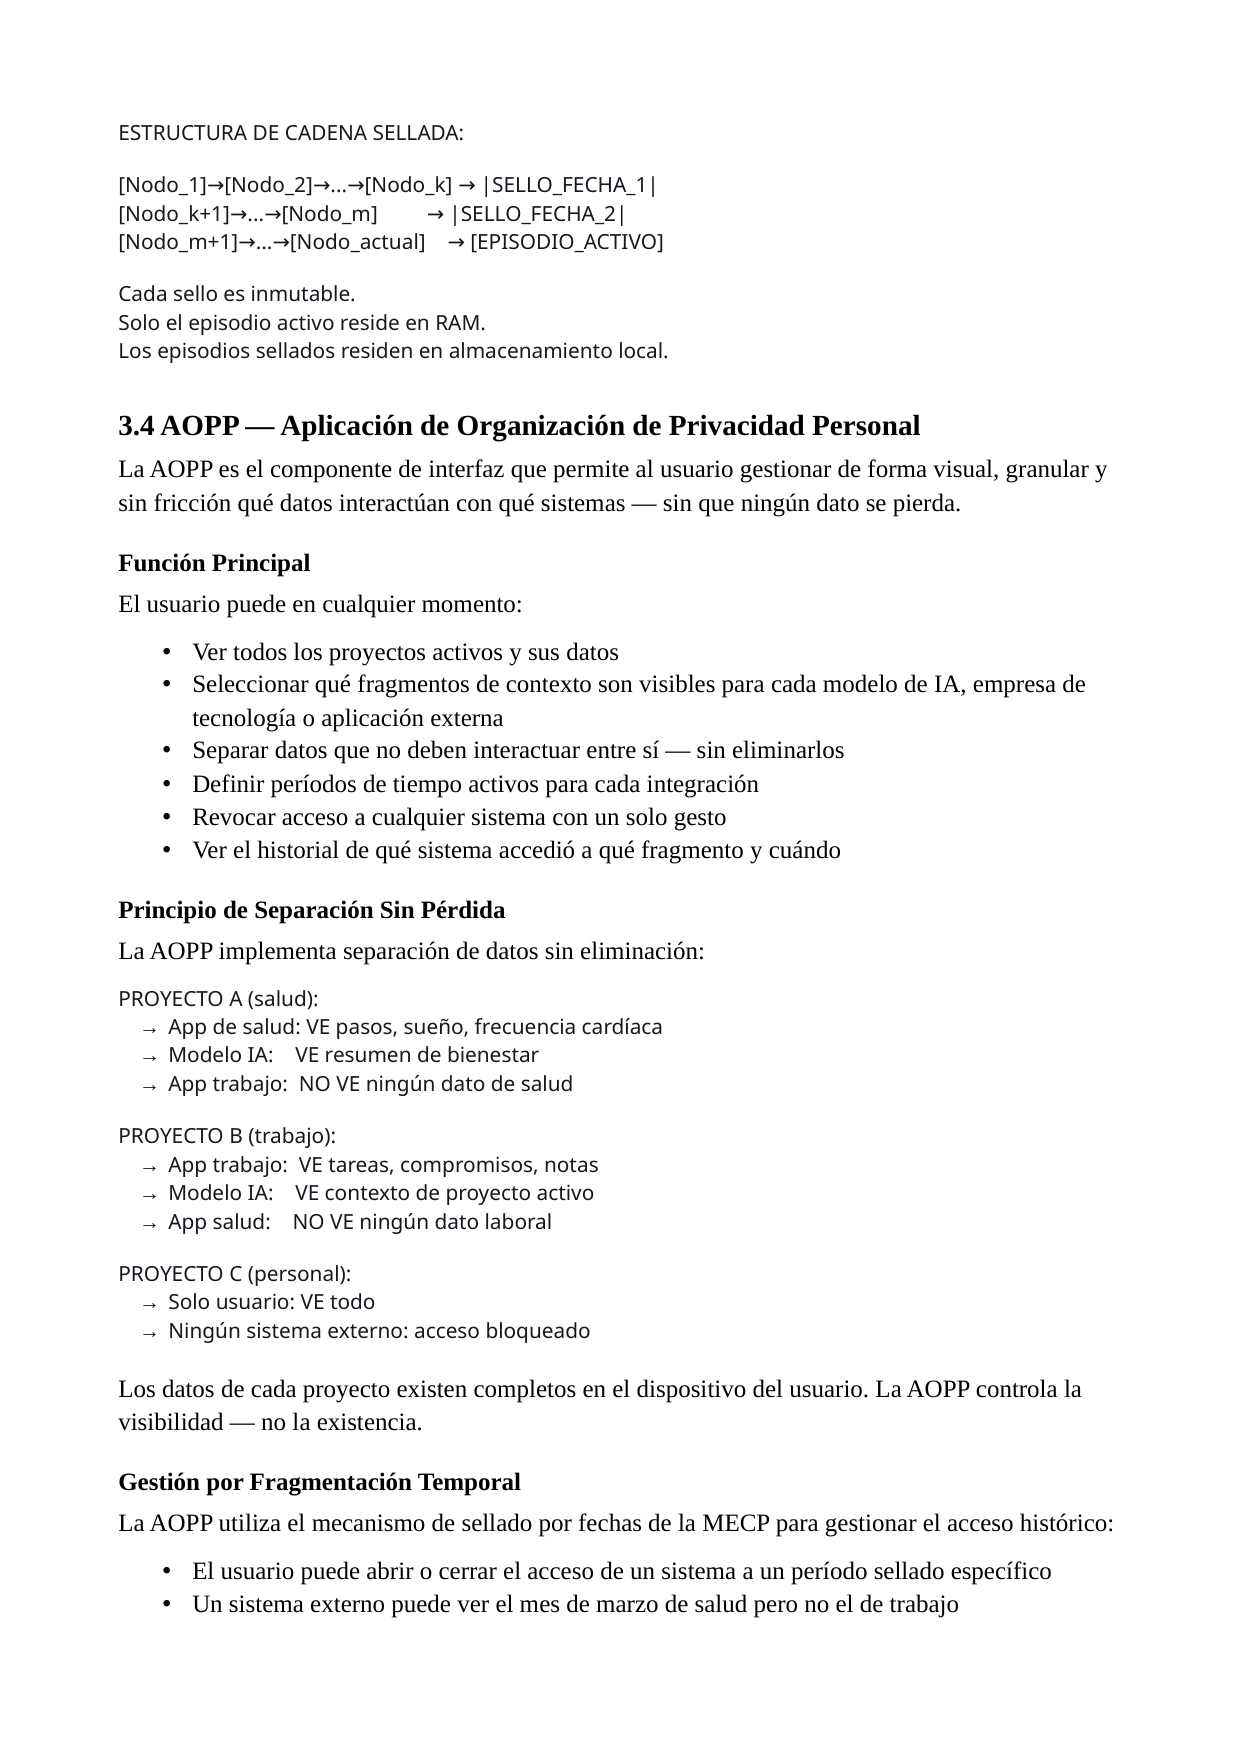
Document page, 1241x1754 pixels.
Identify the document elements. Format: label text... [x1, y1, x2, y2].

text → App trabajo: NO VE ningún dato de salud [118, 1069, 1122, 1098]
list Separar datos que no deben interactuar entre sí — sin eliminarlos [162, 736, 1122, 764]
text Cada sello es inmutable. [118, 279, 1122, 308]
subtitle Principio de Separación Sin Pérdida [118, 895, 1122, 923]
list Ver el historial de qué sistema accedió a qué fragmento y cuándo [162, 835, 1122, 863]
text Solo el episodio activo reside en RAM. [118, 308, 1122, 336]
text [Nodo_1]→[Nodo_2]→...→[Nodo_k] → |SELLO_FECHA_1| [118, 170, 1122, 199]
text → Modelo IA: VE contexto de proyecto activo [118, 1178, 1122, 1207]
text Los datos de cada proyecto existen completos en el dispositivo del usuario. La AOPP controla la visibilidad — no la existencia. [118, 1374, 1122, 1436]
list Definir períodos de tiempo activos para cada integración [162, 769, 1122, 797]
text → Solo usuario: VE todo [118, 1287, 1122, 1316]
text Los episodios sellados residen en almacenamiento local. [118, 336, 1122, 364]
subtitle Gestión por Fragmentación Temporal [118, 1467, 1122, 1496]
text → App salud: NO VE ningún dato laboral [118, 1207, 1122, 1235]
text → Modelo IA: VE resumen de bienestar [118, 1041, 1122, 1069]
text ESTRUCTURA DE CADENA SELLADA: [118, 118, 1122, 147]
text La AOPP es el componente de interfaz que permite al usuario gestionar de forma visual, granular y sin fricción qué datos interactúan con qué sistemas — sin que ningún dato se pierda. [118, 454, 1122, 516]
text El usuario puede en cualquier momento: [118, 589, 1122, 618]
list El usuario puede abrir o cerrar el acceso de un sistema a un período sellado específico [162, 1556, 1122, 1585]
text → App trabajo: VE tareas, compromisos, notas [118, 1150, 1122, 1178]
text [Nodo_m+1]→...→[Nodo_actual] → [EPISODIO_ACTIVO] [118, 227, 1122, 256]
subtitle Función Principal [118, 548, 1122, 576]
text La AOPP implementa separación de datos sin eliminación: [118, 936, 1122, 965]
text → Ningún sistema externo: acceso bloqueado [118, 1316, 1122, 1344]
list Un sistema externo puede ver el mes de marzo de salud pero no el de trabajo [162, 1589, 1122, 1618]
list Seleccionar qué fragmentos de contexto son visibles para cada modelo de IA, empresa de tecnología o aplicación externa [162, 669, 1122, 731]
list Ver todos los proyectos activos y sus datos [162, 637, 1122, 665]
text PROYECTO B (trabajo): [118, 1121, 1122, 1150]
text PROYECTO C (personal): [118, 1259, 1122, 1287]
subtitle 3.4 AOPP — Aplicación de Organización de Privacidad Personal [118, 408, 1122, 442]
list Revocar acceso a cualquier sistema con un solo gesto [162, 802, 1122, 830]
text PROYECTO A (salud): [118, 984, 1122, 1012]
text → App de salud: VE pasos, sueño, frecuencia cardíaca [118, 1012, 1122, 1041]
text La AOPP utiliza el mecanismo de sellado por fechas de la MECP para gestionar el acceso histórico: [118, 1508, 1122, 1537]
text [Nodo_k+1]→...→[Nodo_m] → |SELLO_FECHA_2| [118, 199, 1122, 227]
